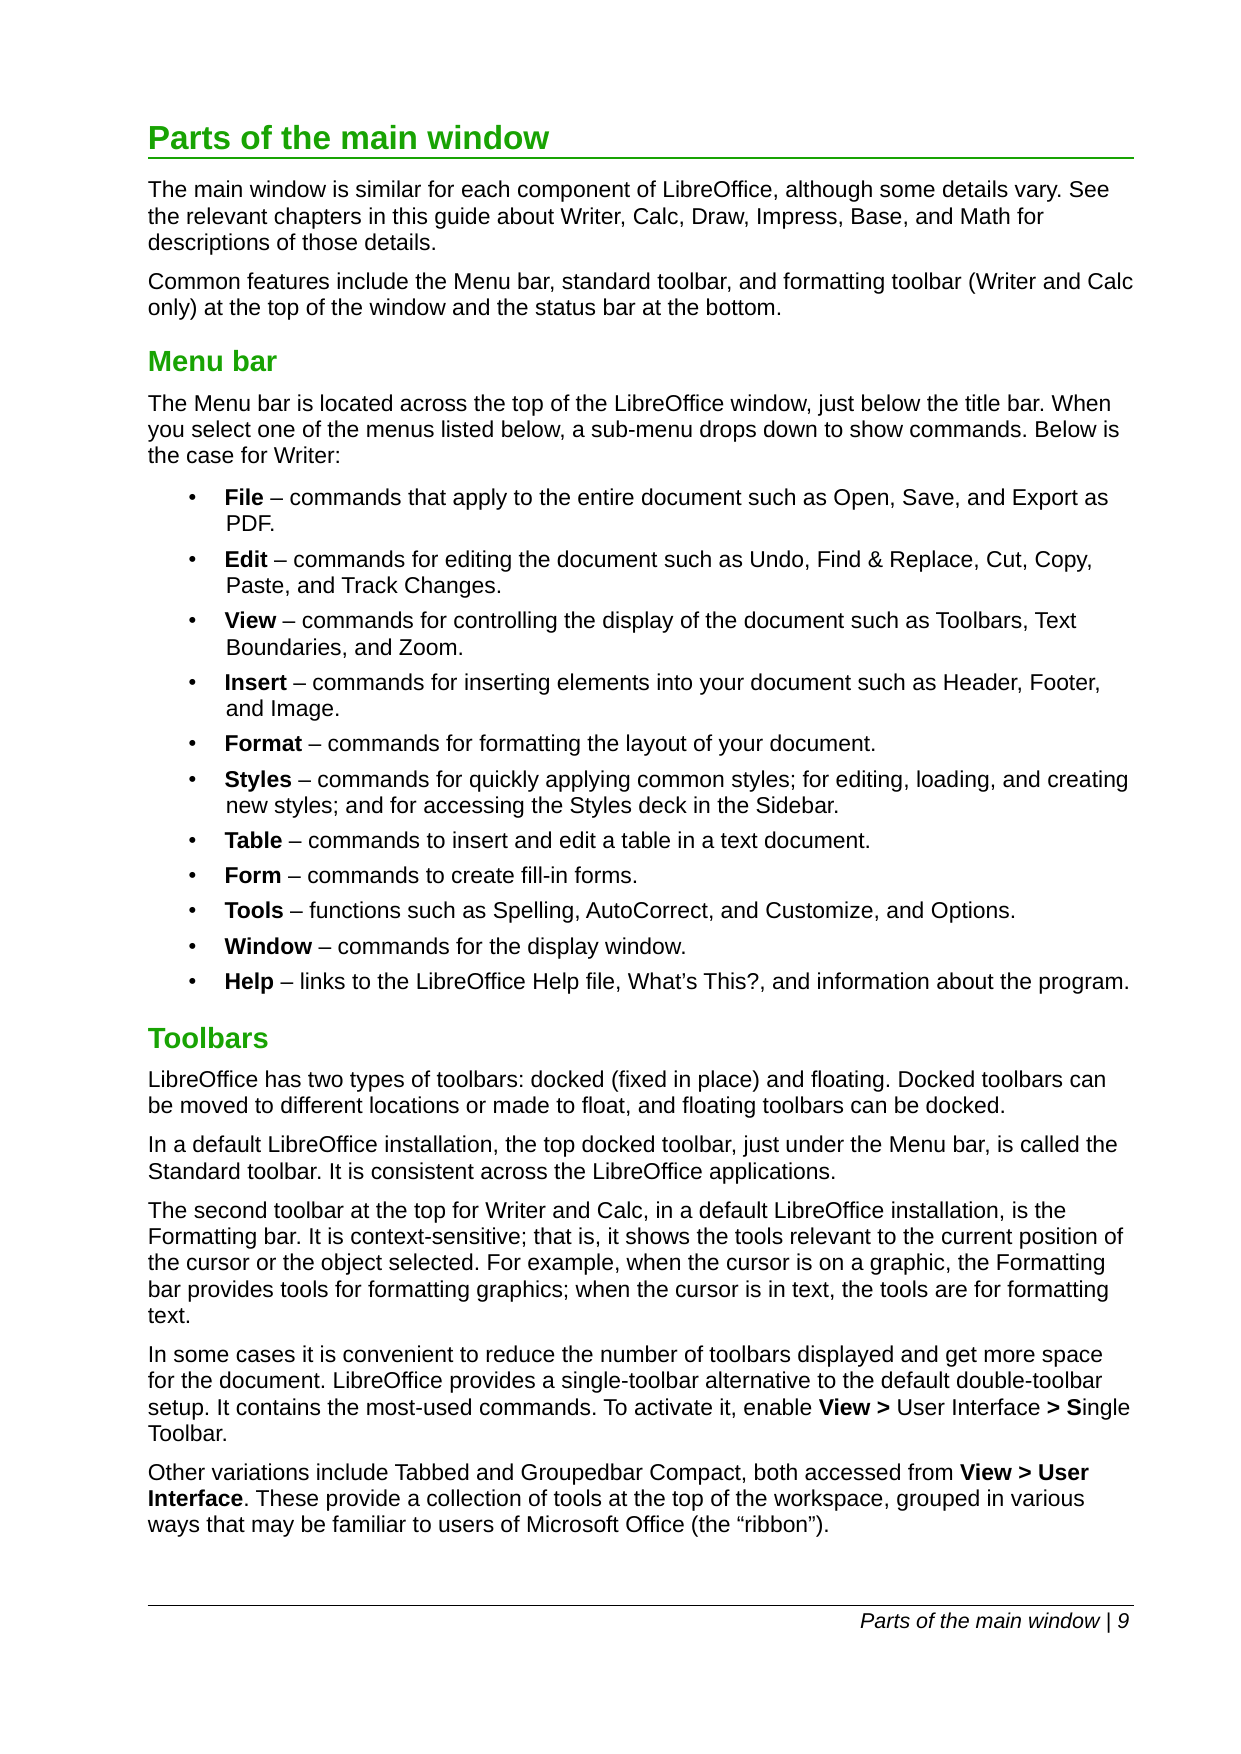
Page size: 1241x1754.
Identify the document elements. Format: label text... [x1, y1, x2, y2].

text LibreOffice has two types of toolbars: docked (fixed in place) and floating. Docked toolbars can be moved to different locations or made to float, and floating toolbars can be docked. [148, 1066, 1134, 1119]
text Common features include the Menu bar, standard toolbar, and formatting toolbar (Writer and Calc only) at the top of the window and the status bar at the bottom. [148, 268, 1134, 321]
list Insert – commands for inserting elements into your document such as Header, Footer, and Image. [185, 666, 1134, 721]
text The second toolbar at the top for Writer and Calc, in a default LibreOffice installation, is the Formatting bar. It is context-sensitive; that is, it shows the tools relevant to the current position of the cursor or the object selected. For example, when the cursor is on a graphic, the Formatting bar provides tools for formatting graphics; when the cursor is in text, the tools are for formatting text. [148, 1197, 1134, 1328]
subtitle Menu bar [148, 344, 1134, 378]
list Edit – commands for editing the document such as Undo, Find & Replace, Cut, Copy, Paste, and Track Changes. [185, 543, 1134, 598]
list Table – commands to insert and edit a table in a text document. [185, 824, 1134, 853]
text The main window is similar for each component of LibreOffice, although some details vary. See the relevant chapters in this guide about Writer, Calc, Draw, Impress, Base, and Math for descriptions of those details. [148, 176, 1134, 255]
text In some cases it is convenient to reduce the number of toolbars displayed and get more space for the document. LibreOffice provides a single-toolbar alternative to the default double-toolbar setup. It contains the most-used commands. To activate it, enable View > User Interface > Single Toolbar. [148, 1341, 1134, 1446]
list Format – commands for formatting the layout of your document. [185, 727, 1134, 757]
list View – commands for controlling the display of the document such as Toolbars, Text Boundaries, and Zoom. [185, 604, 1134, 660]
list File – commands that apply to the entire document such as Open, Save, and Export as PDF. [185, 481, 1134, 537]
list Tools – functions such as Spelling, AutoCorrect, and Customize, and Options. [185, 894, 1134, 924]
list Help – links to the LibreOffice Help file, What’s This?, and information about the program. [185, 965, 1134, 997]
list Styles – commands for quickly applying common styles; for editing, loading, and creating new styles; and for accessing the Styles deck in the Sidebar. [185, 763, 1134, 818]
subtitle Toolbars [148, 1021, 1134, 1054]
text In a default LibreOffice installation, the top docked toolbar, just under the Menu bar, is called the Standard toolbar. It is consistent across the LibreOffice applications. [148, 1131, 1134, 1184]
subtitle Parts of the main window [148, 118, 1134, 157]
list Window – commands for the display window. [185, 930, 1134, 959]
list Form – commands to create fill-in forms. [185, 859, 1134, 889]
text Other variations include Tabbed and Groupedbar Compact, both accessed from View > User Interface. These provide a collection of tools at the top of the workspace, grouped in various ways that may be familiar to users of Microsoft Office (the “ribbon”). [148, 1459, 1134, 1538]
text The Menu bar is located across the top of the LibreOffice window, just below the title bar. When you select one of the menus listed below, a sub-menu drops down to show commands. Below is the case for Writer: [148, 389, 1134, 469]
